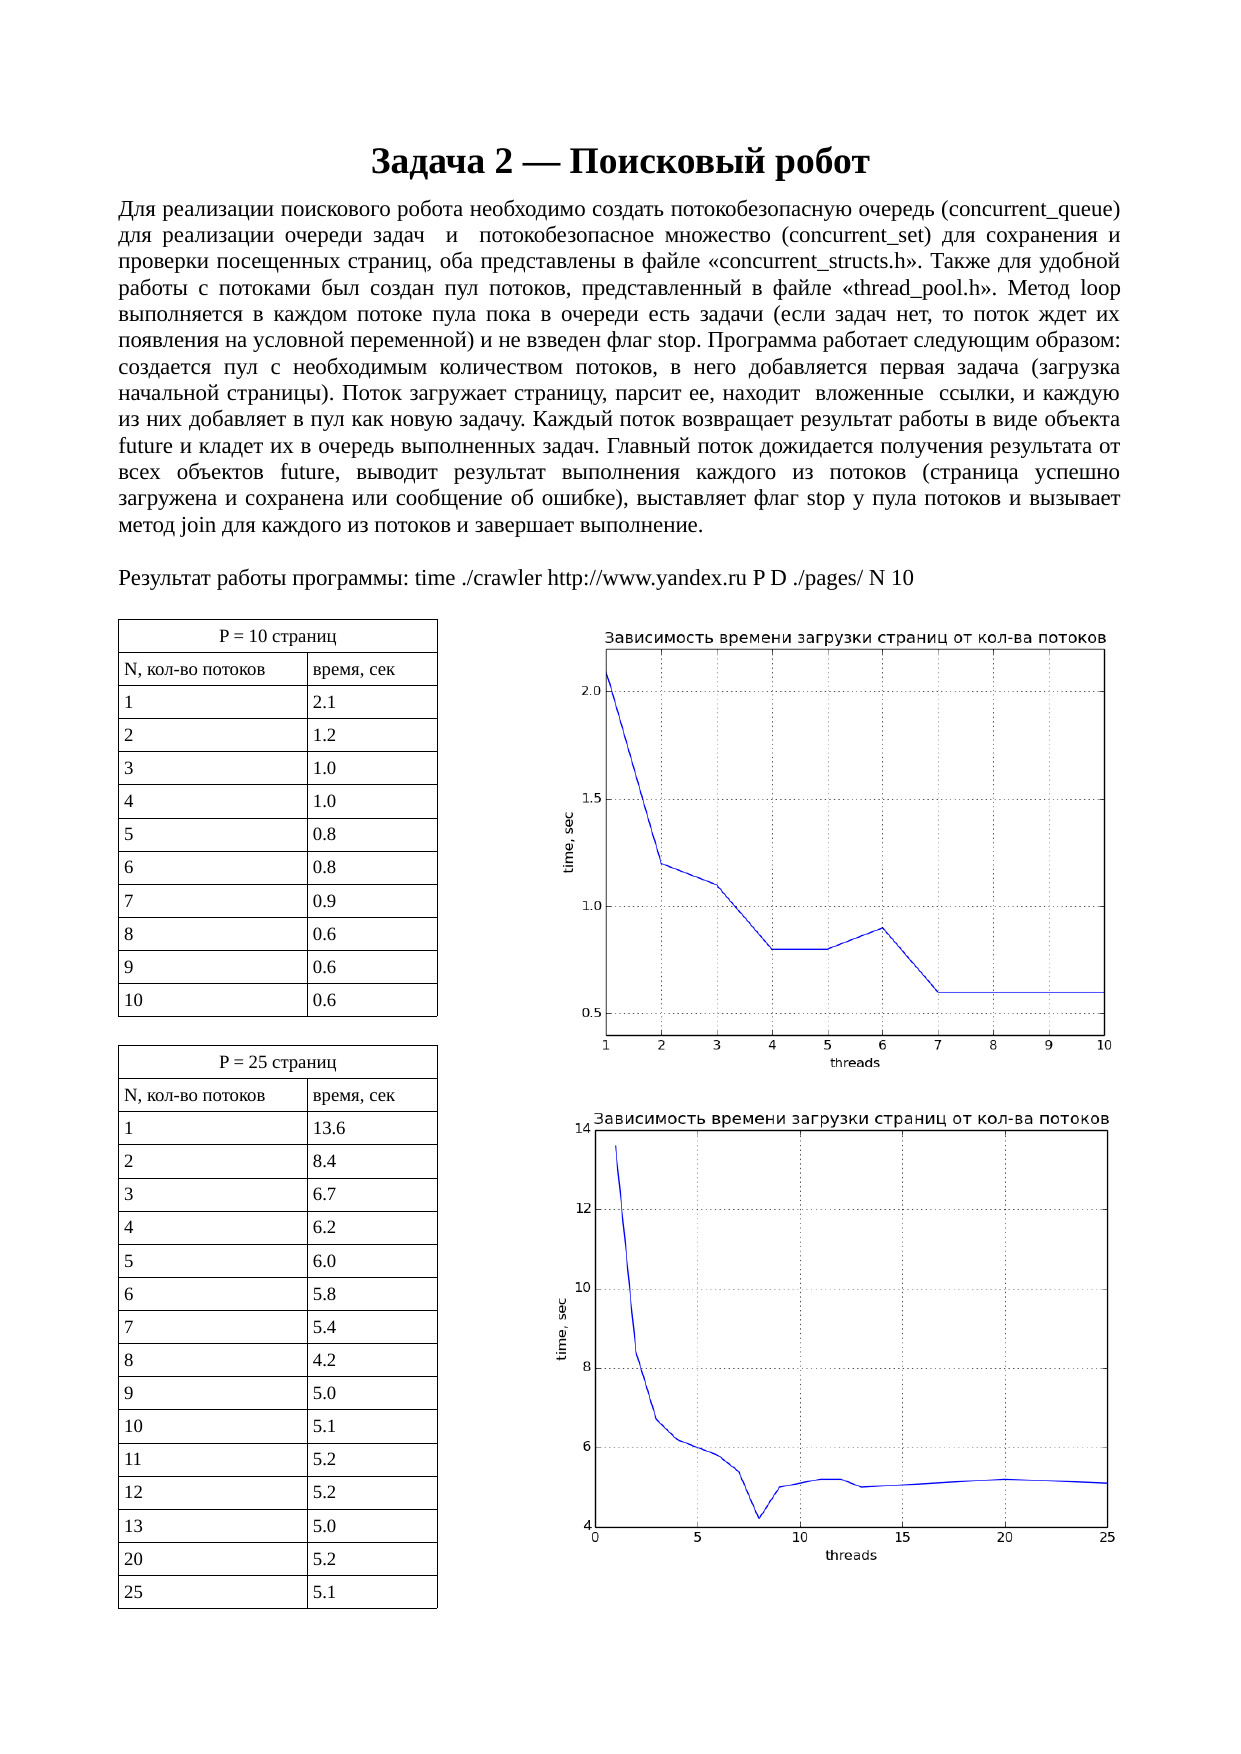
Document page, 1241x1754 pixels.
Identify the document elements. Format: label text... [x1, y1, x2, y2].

table_cell 1.0 [308, 785, 437, 817]
table_cell 0.6 [308, 918, 437, 950]
table_cell 0.6 [308, 951, 437, 983]
table_cell 4 [119, 1212, 307, 1244]
table_cell 25 [119, 1576, 307, 1608]
table_cell время, сек [308, 1079, 437, 1111]
table_cell 4.2 [308, 1344, 437, 1376]
table_cell 6.7 [308, 1179, 437, 1211]
table_cell 10 [119, 1410, 307, 1442]
table_cell 0.8 [308, 852, 437, 884]
table_header P = 10 страниц [119, 620, 437, 652]
table_cell 13.6 [308, 1112, 437, 1144]
table_cell 11 [119, 1444, 307, 1476]
table_cell 5 [119, 819, 307, 851]
table_cell 8 [119, 918, 307, 950]
table_cell 1 [119, 686, 307, 718]
table_cell 10 [119, 984, 307, 1016]
table_cell 6 [119, 1278, 307, 1310]
table_cell 3 [119, 1179, 307, 1211]
table_cell 7 [119, 1311, 307, 1343]
table_cell 13 [119, 1510, 307, 1542]
table_cell 6.0 [308, 1245, 437, 1277]
table_cell 2.1 [308, 686, 437, 718]
table_cell 2 [119, 719, 307, 751]
table_cell 3 [119, 752, 307, 784]
table_cell 5.1 [308, 1576, 437, 1608]
table_cell 8 [119, 1344, 307, 1376]
table_cell 5 [119, 1245, 307, 1277]
table_cell 5.4 [308, 1311, 437, 1343]
table_cell N, кол-во потоков [119, 653, 307, 685]
table_cell 1.2 [308, 719, 437, 751]
table_cell 0.6 [308, 984, 437, 1016]
text Результат работы программы: time ./crawler http://www.yandex.ru P D ./pages/ N 10 [118, 563, 1122, 590]
table_cell 5.2 [308, 1444, 437, 1476]
table_cell 5.2 [308, 1477, 437, 1509]
table_cell 8.4 [308, 1145, 437, 1177]
table_cell 1 [119, 1112, 307, 1144]
table_cell 12 [119, 1477, 307, 1509]
table_cell 0.8 [308, 819, 437, 851]
table_cell 7 [119, 885, 307, 917]
text Для реализации поискового робота необходимо создать потокобезопасную очередь (concurrent_queue) для реализации очереди задач и потокобезопасное множество (concurrent_set) для сохранения и проверки посещенных страниц, оба представлены в файле «concurrent_structs.h». Также для удобной работы с потоками был создан пул потоков, представленный в файле «thread_pool.h». Метод loop выполняется в каждом потоке пула пока в очереди есть задачи (если задач нет, то поток ждет их появления на условной переменной) и не взведен флаг stop. Программа работает следующим образом: создается пул с необходимым количеством потоков, в него добавляется первая задача (загрузка начальной страницы). Поток загружает страницу, парсит ее, находит вложенные ссылки, и каждую из них добавляет в пул как новую задачу. Каждый поток возвращает результат работы в виде объекта future и кладет их в очередь выполненных задач. Главный поток дожидается получения результата от всех объектов future, выводит результат выполнения каждого из потоков (страница успешно загружена и сохранена или сообщение об ошибке), выставляет флаг stop у пула потоков и вызывает метод join для каждого из потоков и завершает выполнение. [118, 194, 1122, 537]
table_cell 5.1 [308, 1410, 437, 1442]
table_cell N, кол-во потоков [119, 1079, 307, 1111]
table_cell 0.9 [308, 885, 437, 917]
table_cell 6.2 [308, 1212, 437, 1244]
table_cell время, сек [308, 653, 437, 685]
table_cell 2 [119, 1145, 307, 1177]
picture [512, 600, 1173, 1576]
table_cell 5.0 [308, 1510, 437, 1542]
subtitle Задача 2 — Поисковый робот [118, 139, 1122, 182]
table_cell 5.2 [308, 1543, 437, 1575]
table_cell 5.0 [308, 1377, 437, 1409]
table_cell 9 [119, 1377, 307, 1409]
table_cell 5.8 [308, 1278, 437, 1310]
table_cell 6 [119, 852, 307, 884]
table_cell 4 [119, 785, 307, 817]
table_header P = 25 страниц [119, 1046, 437, 1078]
table_cell 1.0 [308, 752, 437, 784]
table_cell 20 [119, 1543, 307, 1575]
table_cell 9 [119, 951, 307, 983]
